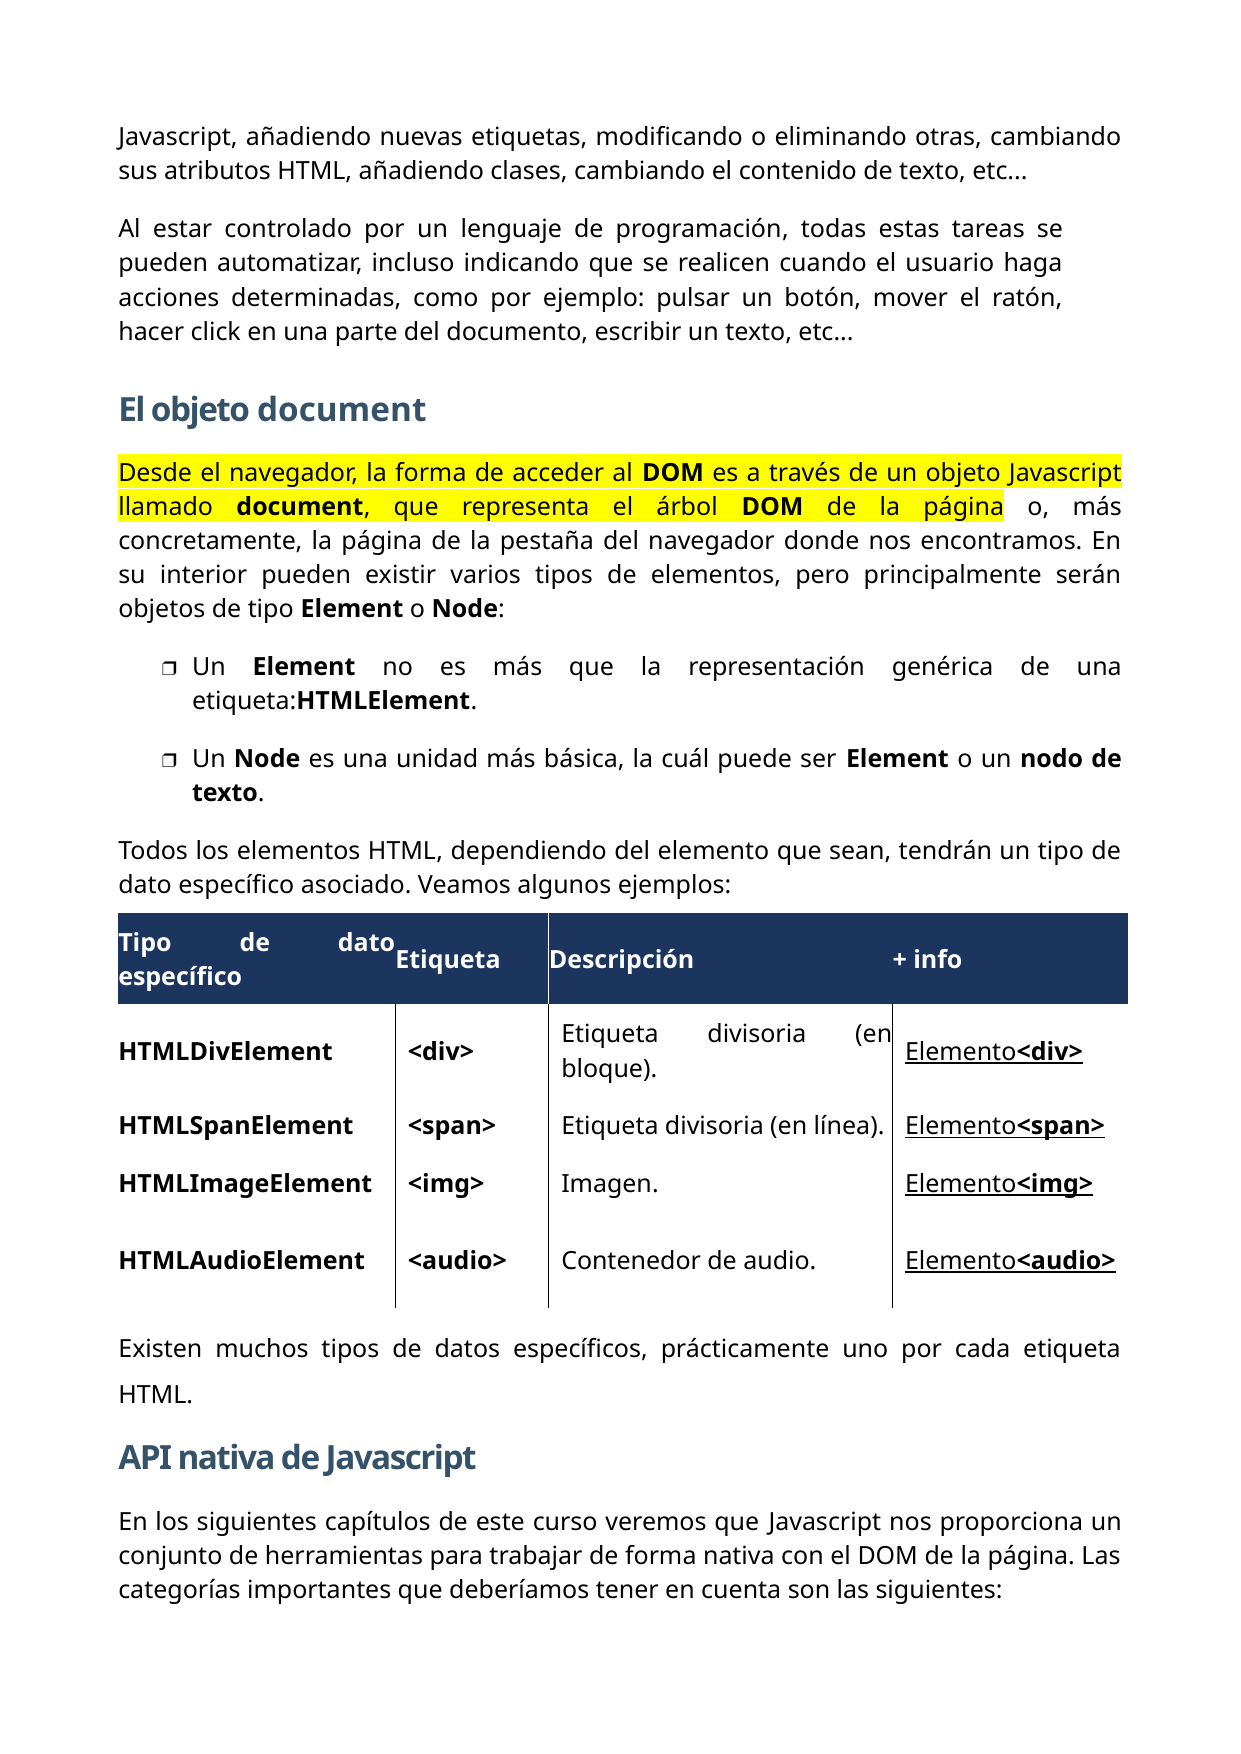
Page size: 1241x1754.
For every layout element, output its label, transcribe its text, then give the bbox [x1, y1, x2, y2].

list Un Node es una unidad más básica, la cuál puede ser Element o un nodo de texto. [162, 740, 1122, 809]
subtitle El objeto document [118, 371, 1122, 431]
table_cell <span> [396, 1096, 548, 1154]
table_cell Elemento<img> [893, 1154, 1128, 1211]
table_header + info [892, 913, 1128, 1004]
text Existen muchos tipos de datos específicos, prácticamente uno por cada etiqueta HTML. [118, 1320, 1122, 1410]
text Javascript, añadiendo nuevas etiquetas, modificando o eliminando otras, cambiando sus atributos HTML, añadiendo clases, cambiando el contenido de texto, etc... [118, 118, 1122, 187]
table_cell Elemento<audio> [893, 1211, 1128, 1308]
table_cell Etiqueta divisoria (en bloque). [549, 1004, 892, 1096]
table_cell HTMLImageElement [118, 1154, 395, 1211]
table_header Etiqueta [395, 913, 548, 1004]
table_cell HTMLSpanElement [118, 1096, 395, 1154]
table_header Descripción [549, 913, 892, 1004]
text Al estar controlado por un lenguaje de programación, todas estas tareas se pueden automatizar, incluso indicando que se realicen cuando el usuario haga acciones determinadas, como por ejemplo: pulsar un botón, mover el ratón, hacer click en una parte del documento, escribir un texto, etc... [118, 210, 1063, 348]
text Todos los elementos HTML, dependiendo del elemento que sean, tendrán un tipo de dato específico asociado. Veamos algunos ejemplos: [118, 832, 1122, 901]
text En los siguientes capítulos de este curso veremos que Javascript nos proporciona un conjunto de herramientas para trabajar de forma nativa con el DOM de la página. Las categorías importantes que deberíamos tener en cuenta son las siguientes: [118, 1503, 1122, 1606]
table_header Tipo de dato específico [118, 913, 395, 1004]
text Desde el navegador, la forma de acceder al DOM es a través de un objeto Javascript llamado document, que representa el árbol DOM de la página o, más concretamente, la página de la pestaña del navegador donde nos encontramos. En su interior pueden existir varios tipos de elementos, pero principalmente serán objetos de tipo Element o Node: [118, 454, 1122, 625]
subtitle API nativa de Javascript [118, 1434, 1122, 1479]
table_cell <img> [396, 1154, 548, 1211]
table_cell Imagen. [549, 1154, 892, 1211]
table_cell Contenedor de audio. [549, 1211, 892, 1308]
table_cell <audio> [396, 1211, 548, 1308]
table_cell Etiqueta divisoria (en línea). [549, 1096, 892, 1154]
table_cell Elemento<span> [893, 1096, 1128, 1154]
table_cell HTMLAudioElement [118, 1211, 395, 1308]
table_cell HTMLDivElement [118, 1004, 395, 1096]
table_cell <div> [396, 1004, 548, 1096]
list Un Element no es más que la representación genérica de una etiqueta:HTMLElement. [162, 648, 1122, 716]
table_cell Elemento<div> [893, 1004, 1128, 1096]
